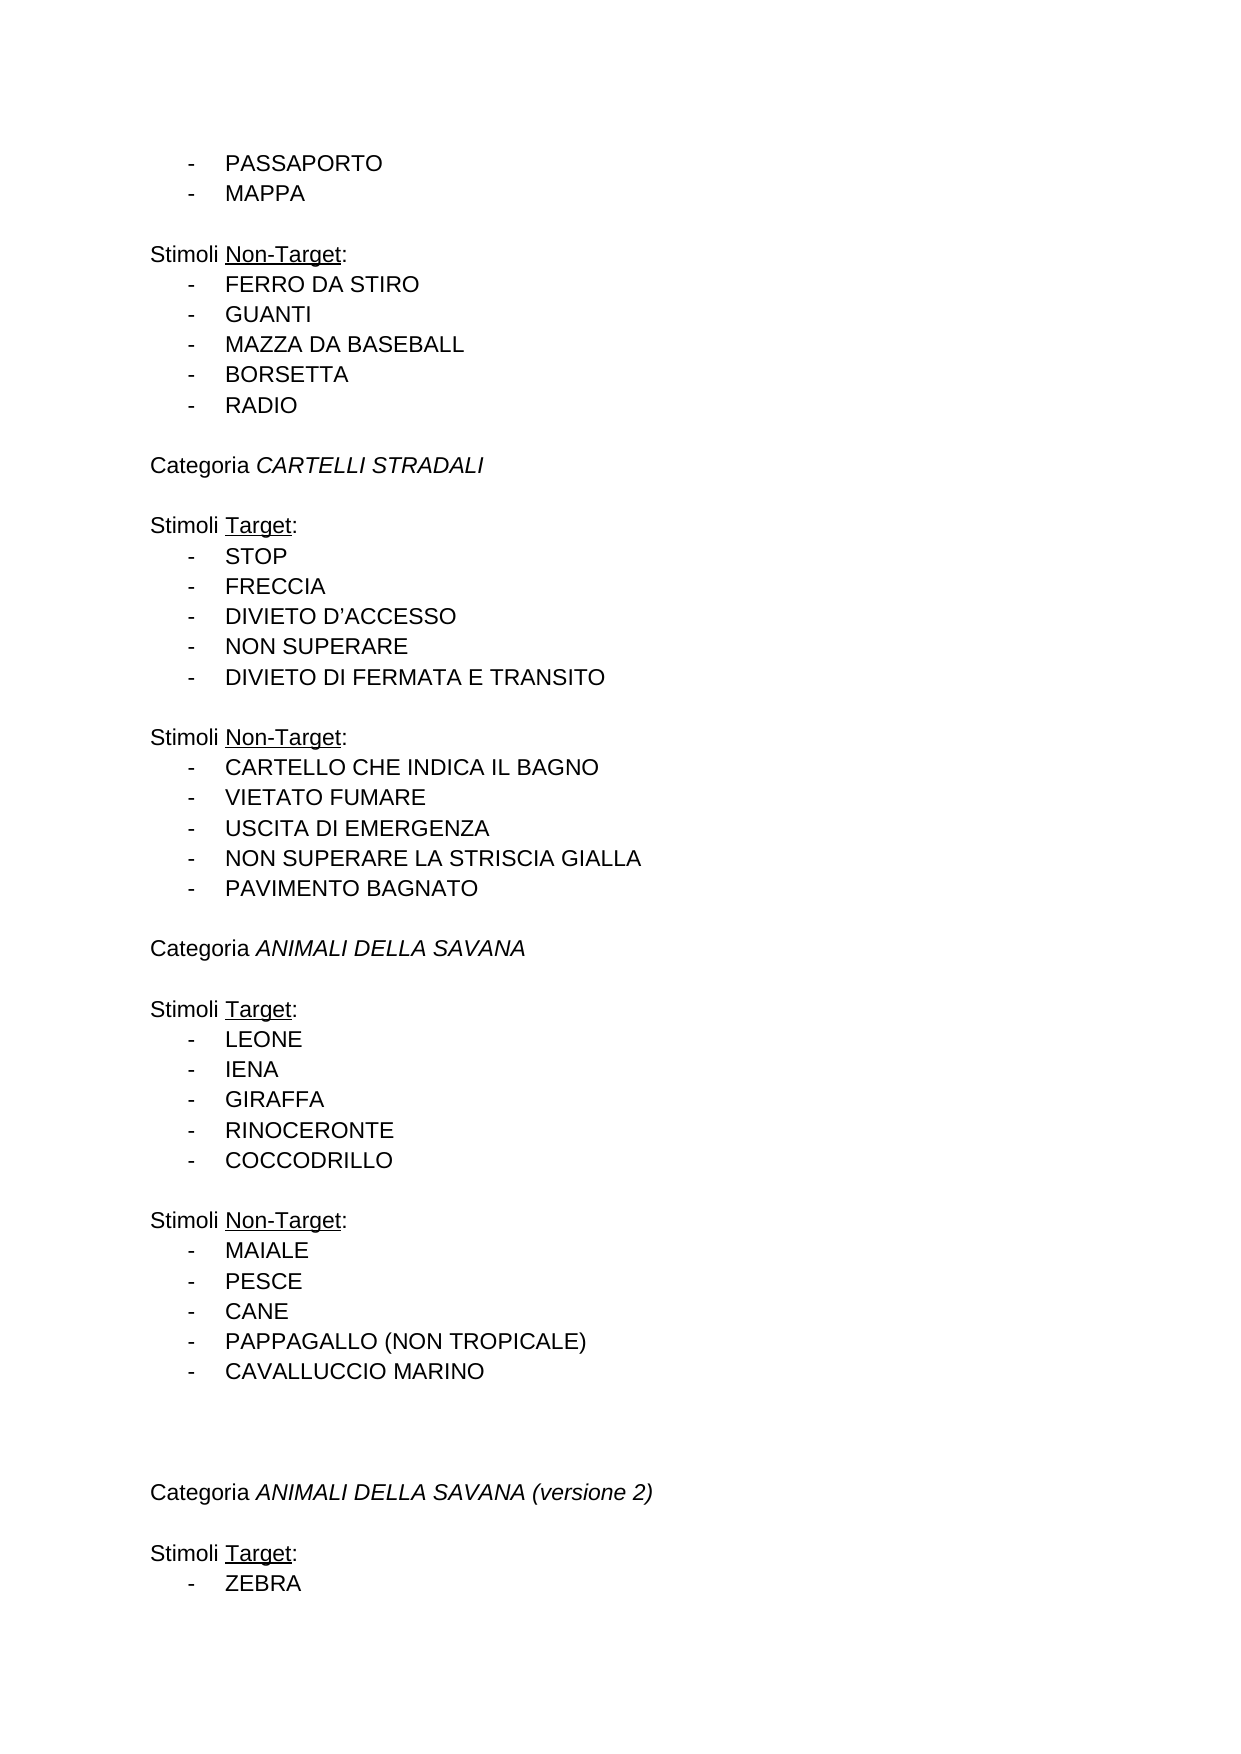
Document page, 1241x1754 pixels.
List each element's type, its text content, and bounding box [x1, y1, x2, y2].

list RINOCERONTE [187, 1117, 1090, 1143]
text Stimoli Target: [150, 512, 1090, 539]
text Stimoli Target: [150, 1539, 1090, 1566]
list CAVALLUCCIO MARINO [187, 1358, 1090, 1385]
text Stimoli Non-Target: [150, 1207, 1090, 1234]
list PESCE [187, 1268, 1090, 1294]
text Stimoli Target: [150, 996, 1090, 1022]
list PASSAPORTO [187, 150, 1090, 176]
list VIETATO FUMARE [187, 784, 1090, 811]
list PAPPAGALLO (NON TROPICALE) [187, 1328, 1090, 1354]
text Categoria CARTELLI STRADALI [150, 452, 1090, 478]
list GUANTI [187, 301, 1090, 327]
list NON SUPERARE [187, 633, 1090, 660]
text Categoria ANIMALI DELLA SAVANA (versione 2) [150, 1479, 1090, 1506]
list FERRO DA STIRO [187, 271, 1090, 297]
list LEONE [187, 1026, 1090, 1052]
text Stimoli Non-Target: [150, 724, 1090, 750]
list BORSETTA [187, 361, 1090, 388]
list MAPPA [187, 180, 1090, 207]
list DIVIETO D’ACCESSO [187, 603, 1090, 629]
list GIRAFFA [187, 1086, 1090, 1113]
list USCITA DI EMERGENZA [187, 814, 1090, 841]
list PAVIMENTO BAGNATO [187, 875, 1090, 901]
list NON SUPERARE LA STRISCIA GIALLA [187, 845, 1090, 871]
list CANE [187, 1298, 1090, 1324]
list MAIALE [187, 1237, 1090, 1264]
list STOP [187, 543, 1090, 569]
list IENA [187, 1056, 1090, 1083]
list FRECCIA [187, 573, 1090, 599]
list CARTELLO CHE INDICA IL BAGNO [187, 754, 1090, 781]
text Categoria ANIMALI DELLA SAVANA [150, 935, 1090, 962]
text Stimoli Non-Target: [150, 241, 1090, 267]
list ZEBRA [187, 1570, 1090, 1596]
list COCCODRILLO [187, 1147, 1090, 1173]
list RADIO [187, 392, 1090, 418]
list DIVIETO DI FERMATA E TRANSITO [187, 663, 1090, 690]
list MAZZA DA BASEBALL [187, 331, 1090, 358]
